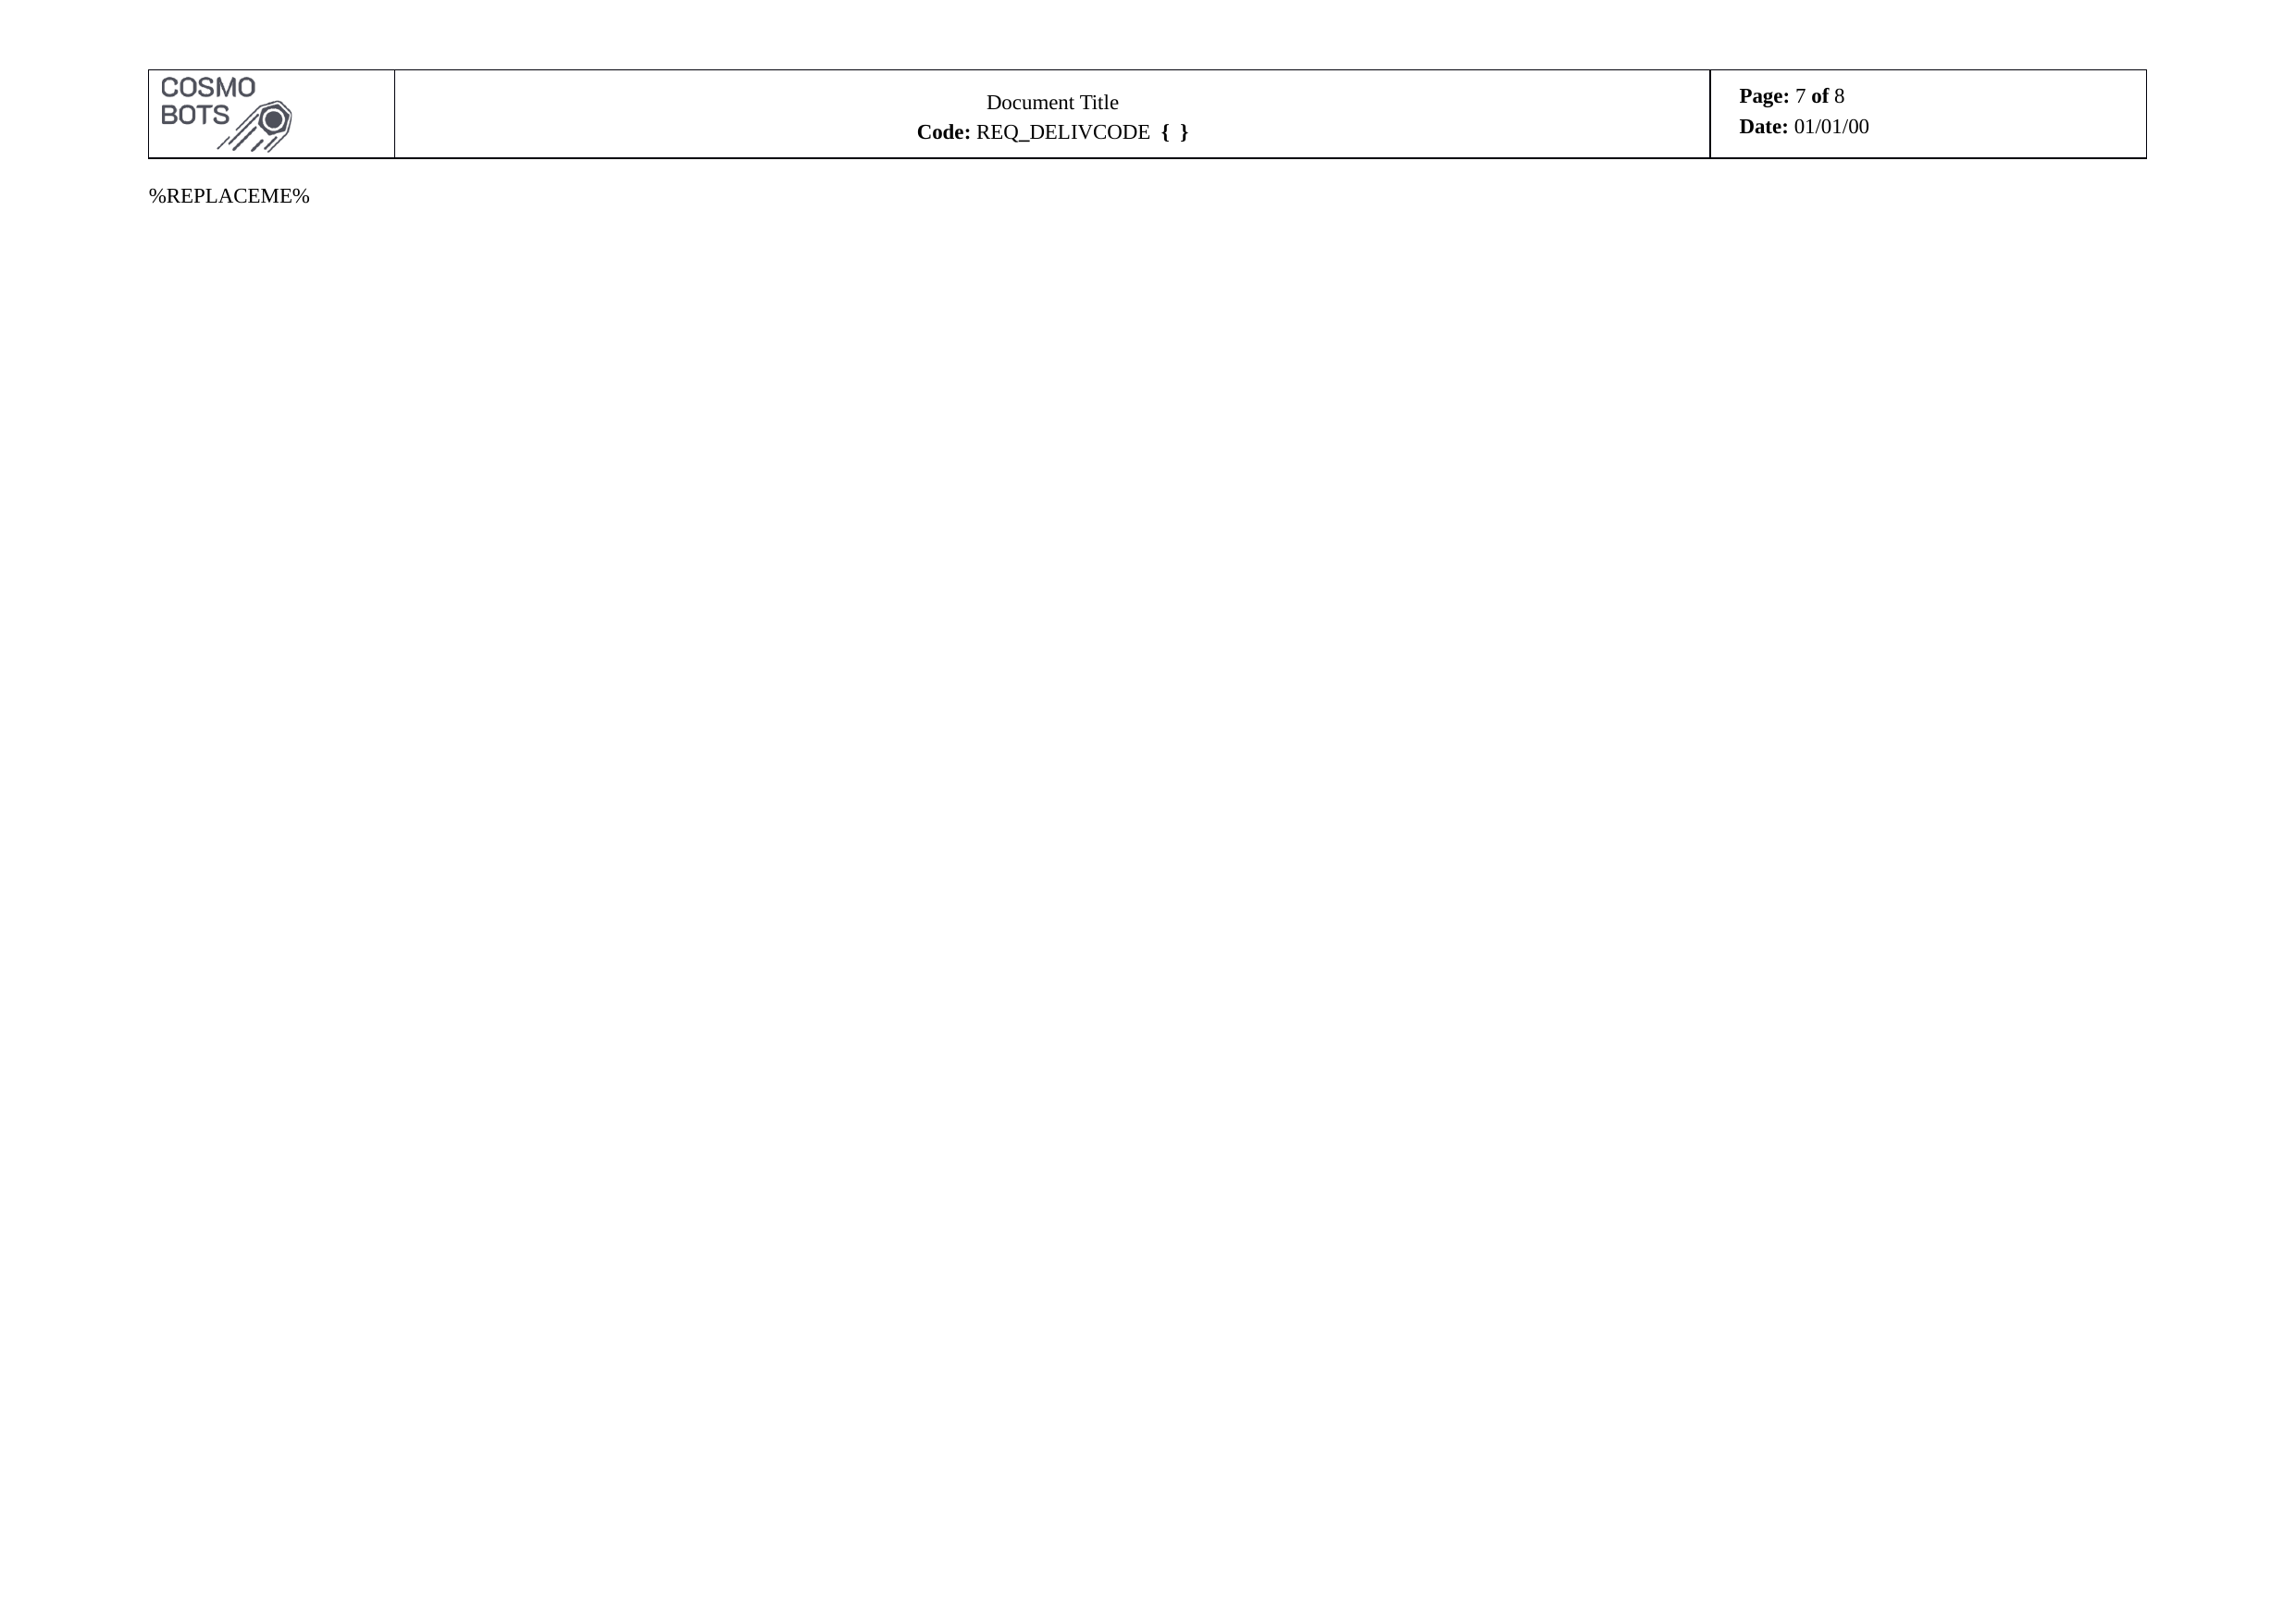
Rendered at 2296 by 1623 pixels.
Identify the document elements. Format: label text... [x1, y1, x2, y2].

text %REPLACEME% [149, 183, 2147, 207]
picture [162, 77, 292, 153]
